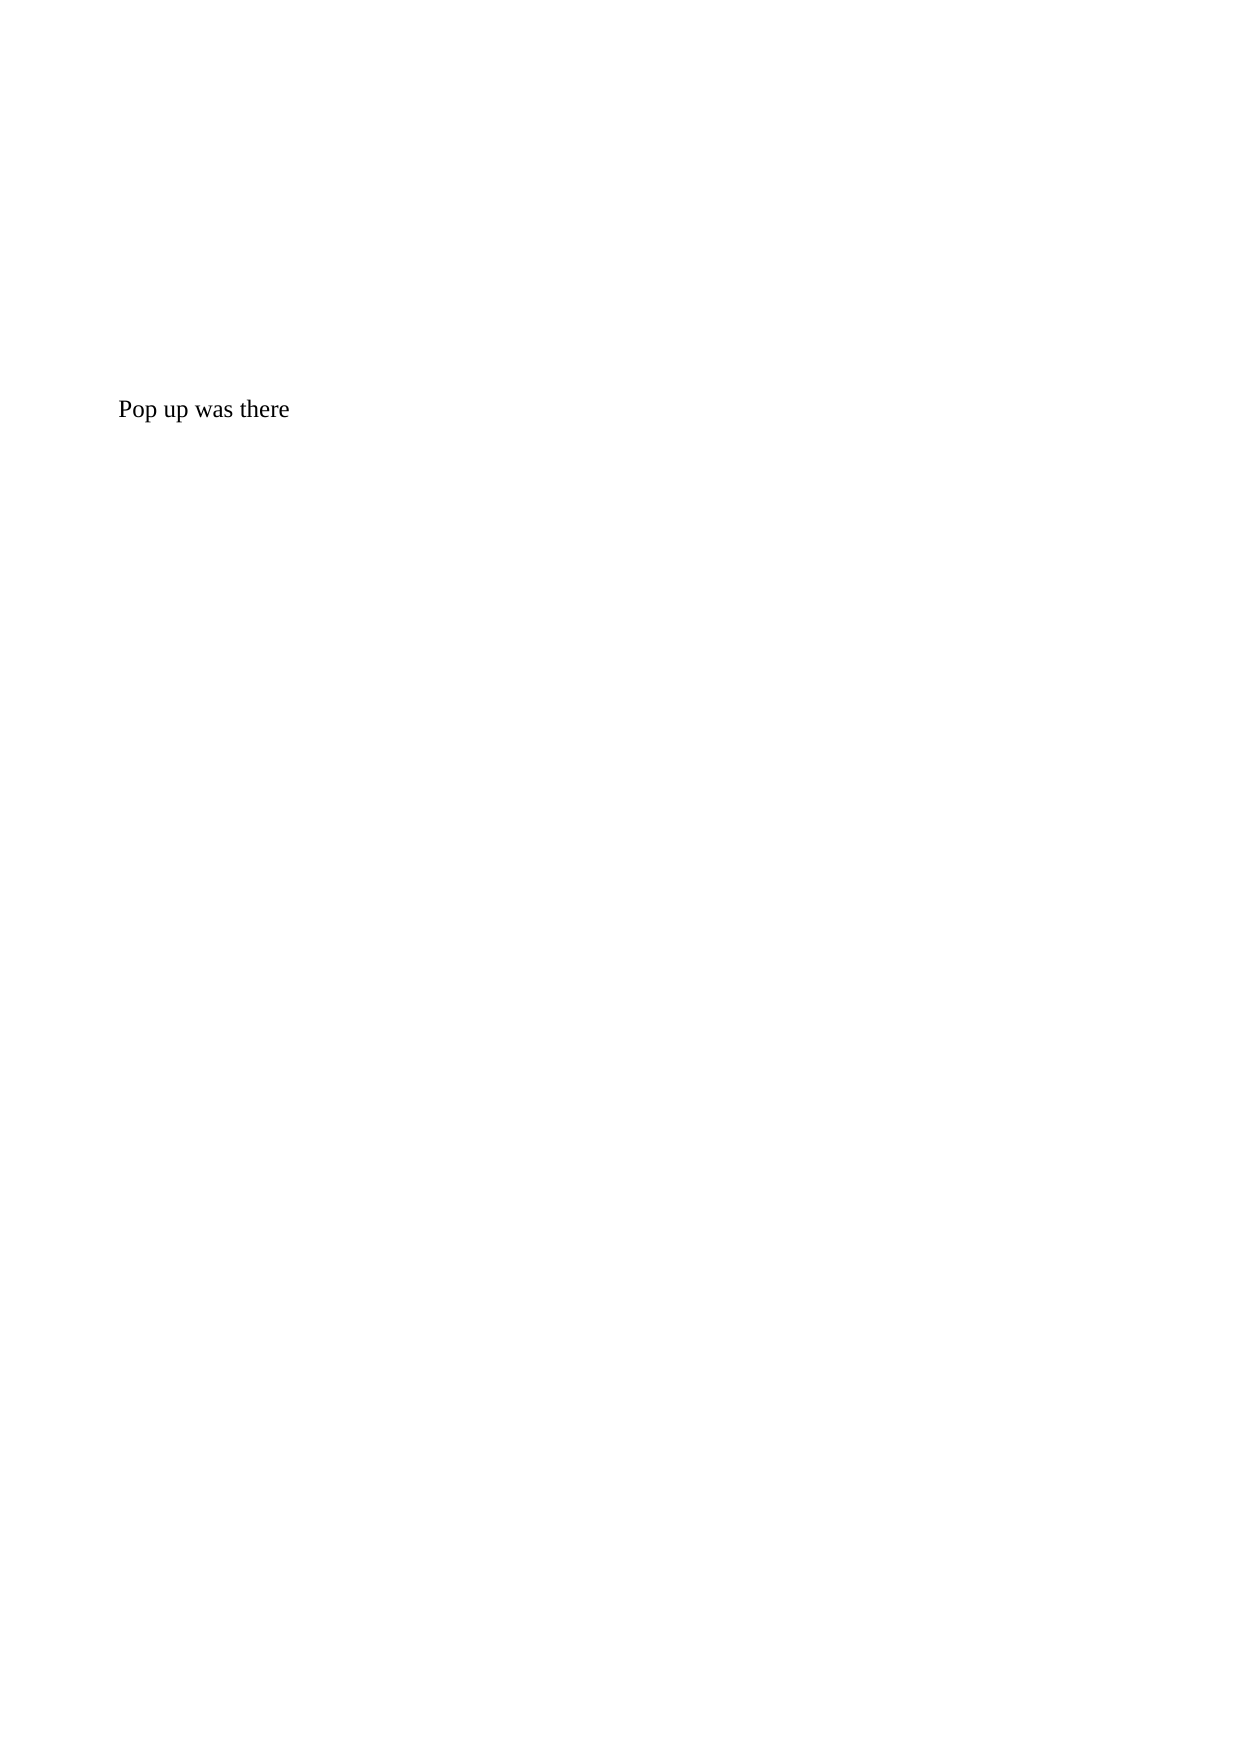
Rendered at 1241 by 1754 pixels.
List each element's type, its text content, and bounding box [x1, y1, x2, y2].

text Pop up was there [118, 394, 1122, 423]
